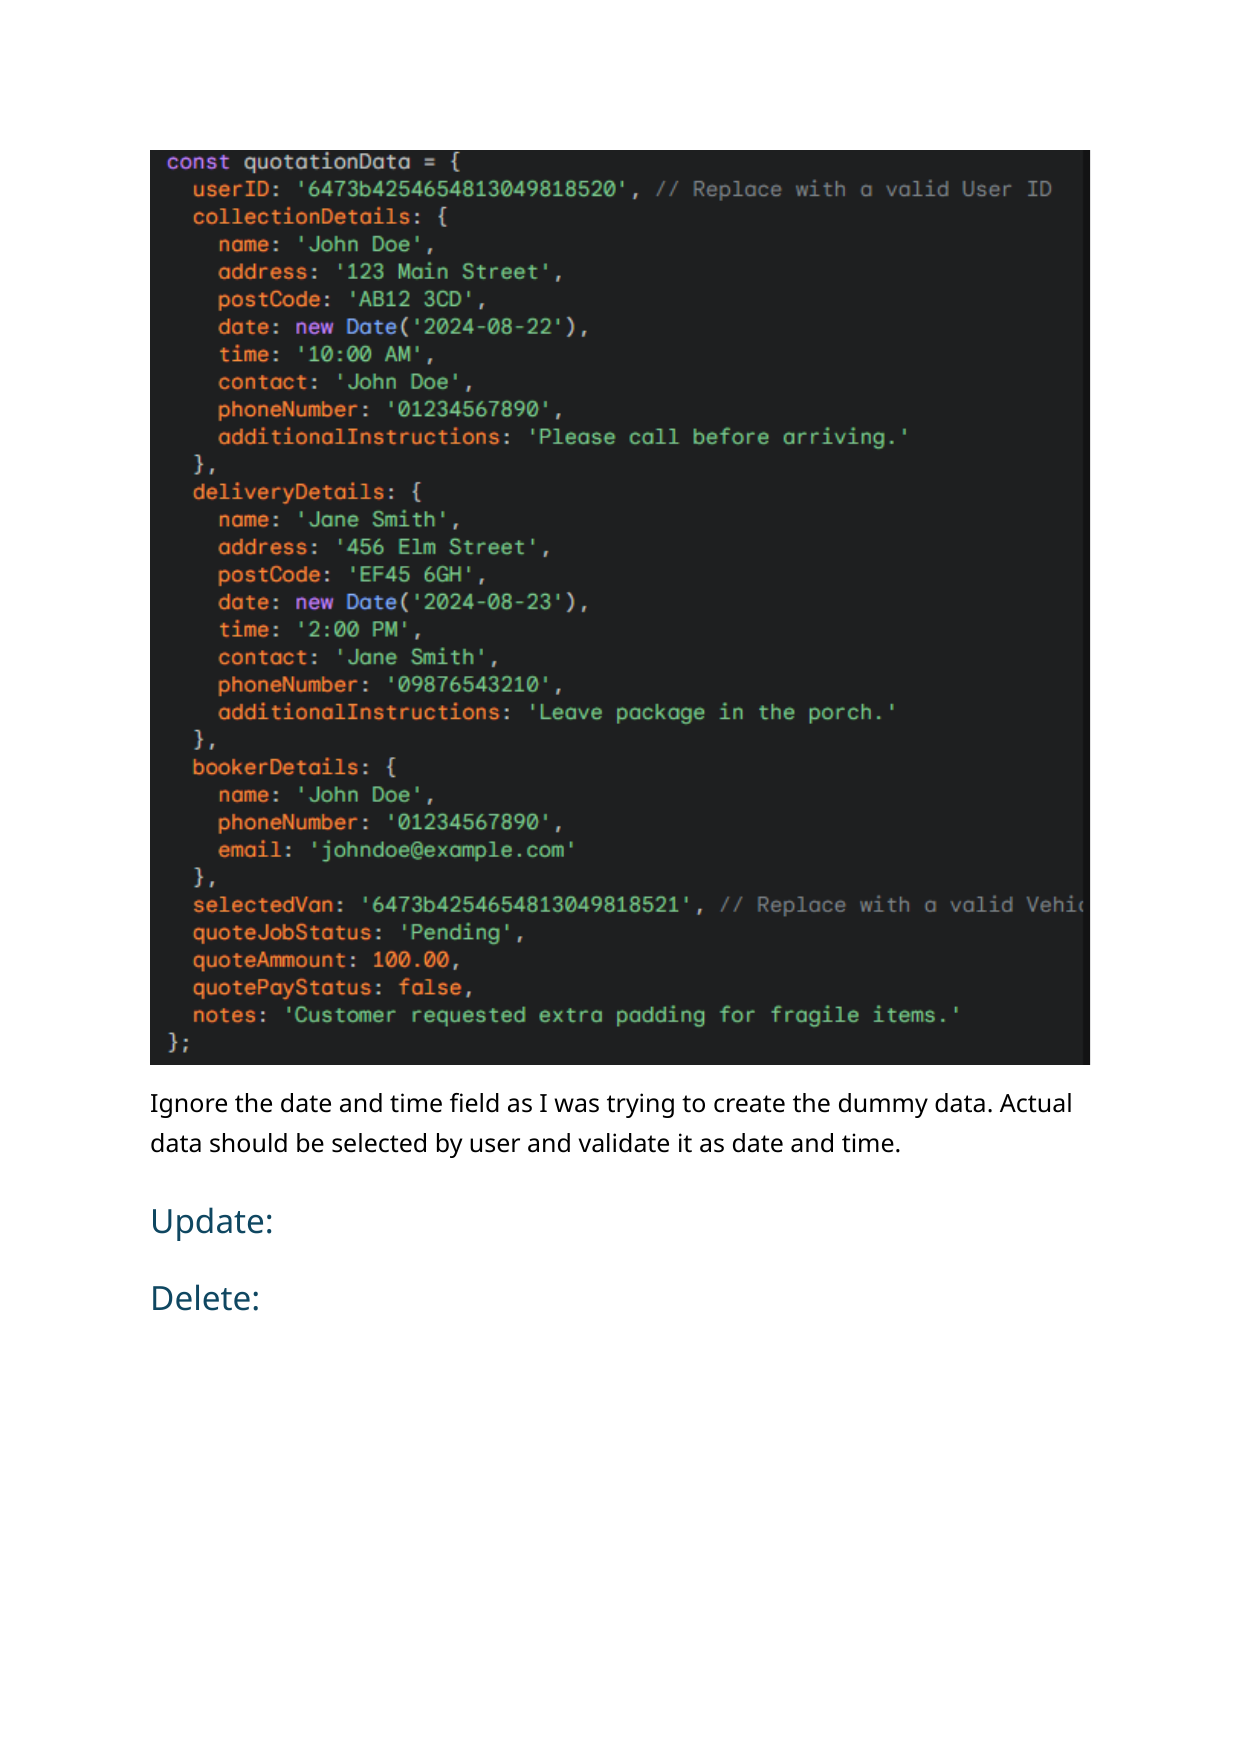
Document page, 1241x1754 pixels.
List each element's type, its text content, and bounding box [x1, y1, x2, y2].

subtitle Update: [150, 1198, 1090, 1243]
subtitle Delete: [150, 1275, 1090, 1320]
text Ignore the date and time field as I was trying to create the dummy data. Actual data should be selected by user and validate it as date and time. [150, 1086, 1090, 1159]
